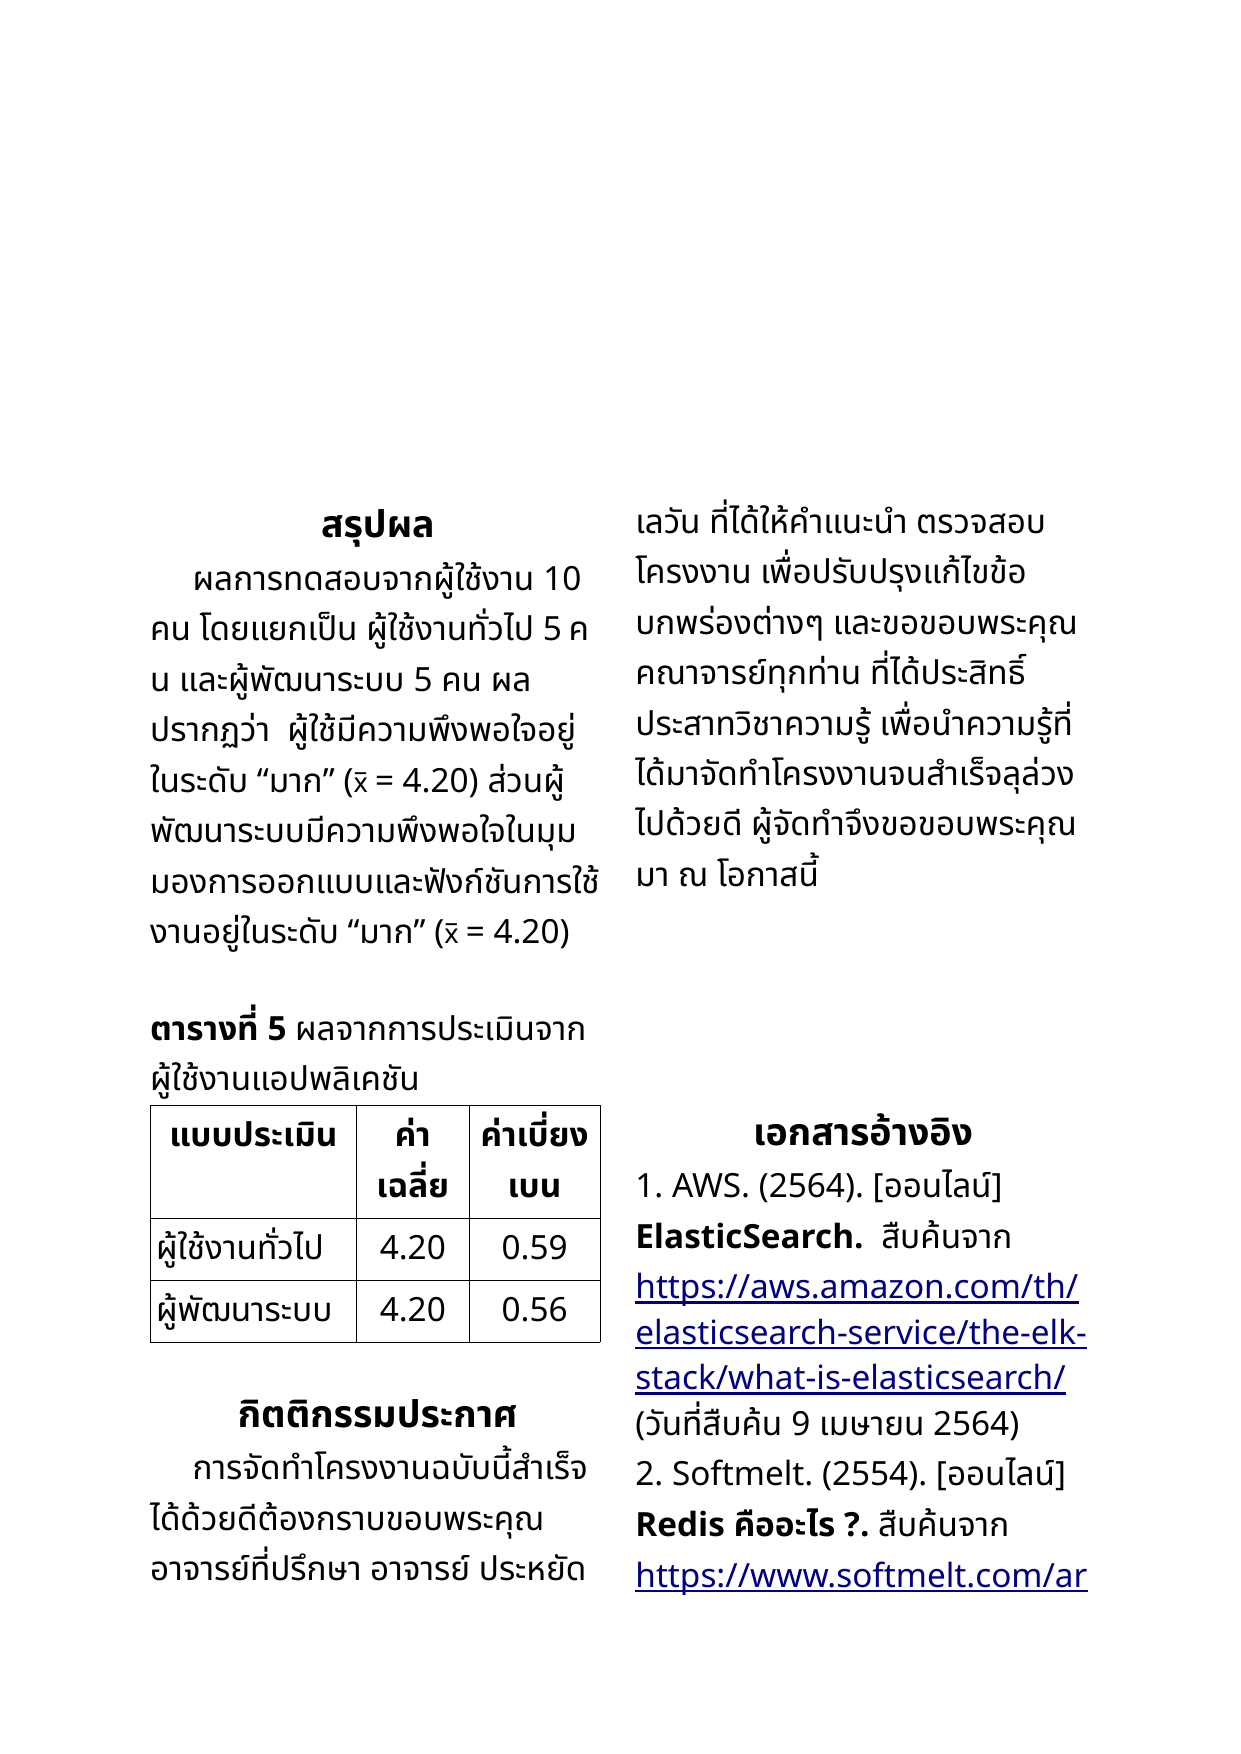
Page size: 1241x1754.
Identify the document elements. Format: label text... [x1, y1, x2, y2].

text 2. Softmelt. (2554). [ออนไลน์] Redis คืออะไร ?. สืบค้นจาก https://www.softmelt.com/ar [635, 1450, 1091, 1597]
text 1. AWS. (2564). [ออนไลน์] ElasticSearch. สืบค้นจาก https://aws.amazon.com/th/elasticsearch-service/the-elk-stack/what-is-elasticsearch/ (วันที่สืบค้น 9 เมษายน 2564) [635, 1162, 1091, 1450]
text ตารางที่ 5 ผลจากการประเมินจากผู้ใช้งานแอปพลิเคชัน [150, 1004, 605, 1105]
table_cell 4.20 [357, 1219, 469, 1280]
text เอกสารอ้างอิง [635, 1105, 1091, 1162]
table_cell 0.59 [470, 1219, 600, 1280]
text การจัดทำโครงงานฉบับนี้สำเร็จได้ด้วยดีต้องกราบขอบพระคุณอาจารย์ที่ปรึกษา อาจารย์ ประหยัด [150, 1444, 605, 1595]
table_cell 0.56 [470, 1281, 600, 1342]
text กิตติกรรมประกาศ [150, 1387, 605, 1444]
table_header แบบประเมิน [151, 1106, 356, 1218]
text ผลการทดสอบจากผู้ใช้งาน 10คน โดยแยกเป็น ผู้ใช้งานทั่วไป 5คน และผู้พัฒนาระบบ 5 คน ผลปรากฏว่า ผู้ใช้มีความพึงพอใจอยู่ในระดับ “มาก” (x̅ = 4.20) ส่วนผู้พัฒนาระบบมีความพึงพอใจในมุมมองการออกแบบและฟังก์ชันการใช้งานอยู่ในระดับ “มาก” (x̅ = 4.20) [150, 554, 605, 959]
table_header ค่าเฉลี่ย [357, 1106, 469, 1218]
table_cell ผู้พัฒนาระบบ [151, 1281, 356, 1342]
table_cell 4.20 [357, 1281, 469, 1342]
table_header ค่าเบี่ยงเบน [470, 1106, 600, 1218]
text สรุปผล [150, 498, 605, 554]
table_cell ผู้ใช้งานทั่วไป [151, 1219, 356, 1280]
text เลวัน ที่ได้ให้คำแนะนำ ตรวจสอบโครงงาน เพื่อปรับปรุงแก้ไขข้อบกพร่องต่างๆ และขอขอบพระคุณคณาจารย์ทุกท่าน ที่ได้ประสิทธิ์ประสาทวิชาความรู้ เพื่อนำความรู้ที่ได้มาจัดทำโครงงานจนสำเร็จลุล่วงไปด้วยดี ผู้จัดทำจึงขอขอบพระคุณมา ณ โอกาสนี้ [635, 498, 1091, 901]
